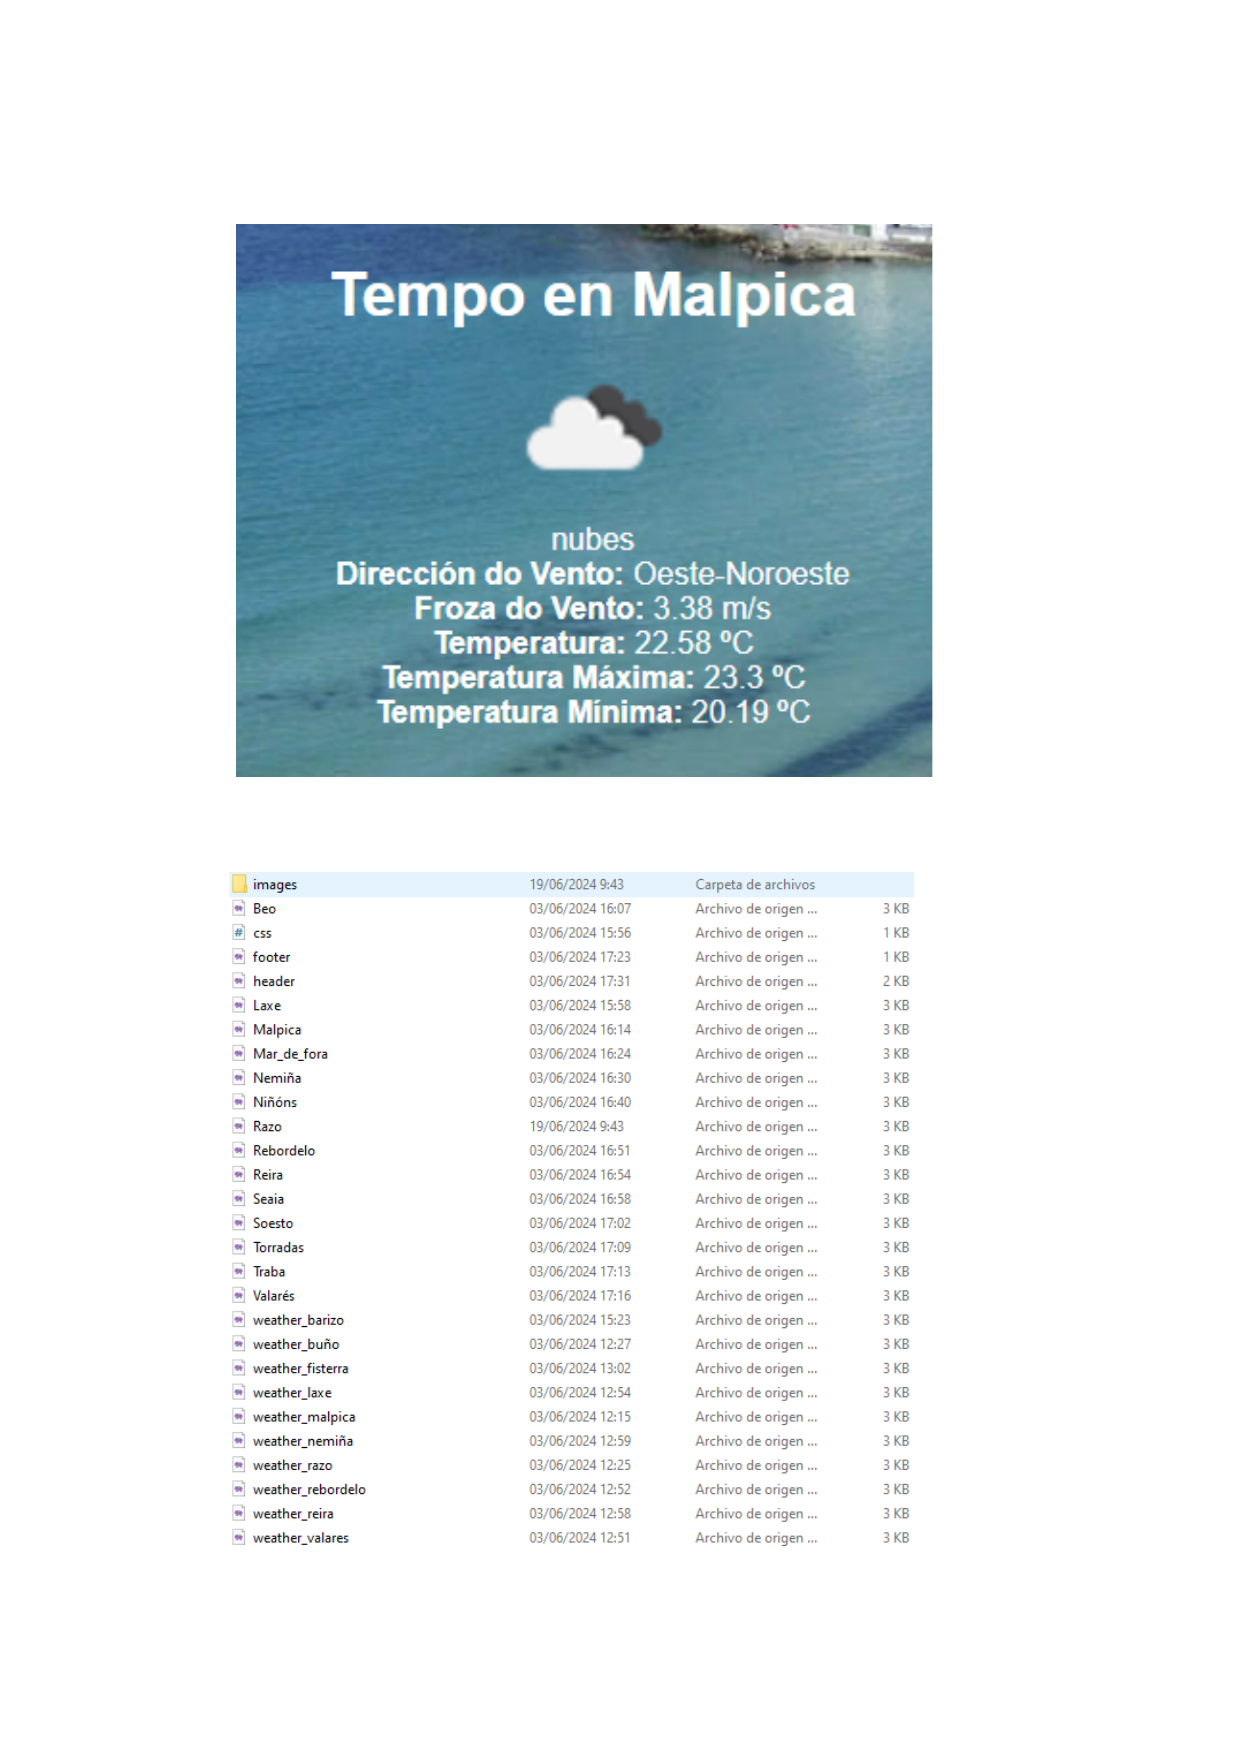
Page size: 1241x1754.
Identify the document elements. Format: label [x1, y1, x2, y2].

picture [229, 865, 943, 1568]
picture [236, 224, 933, 777]
